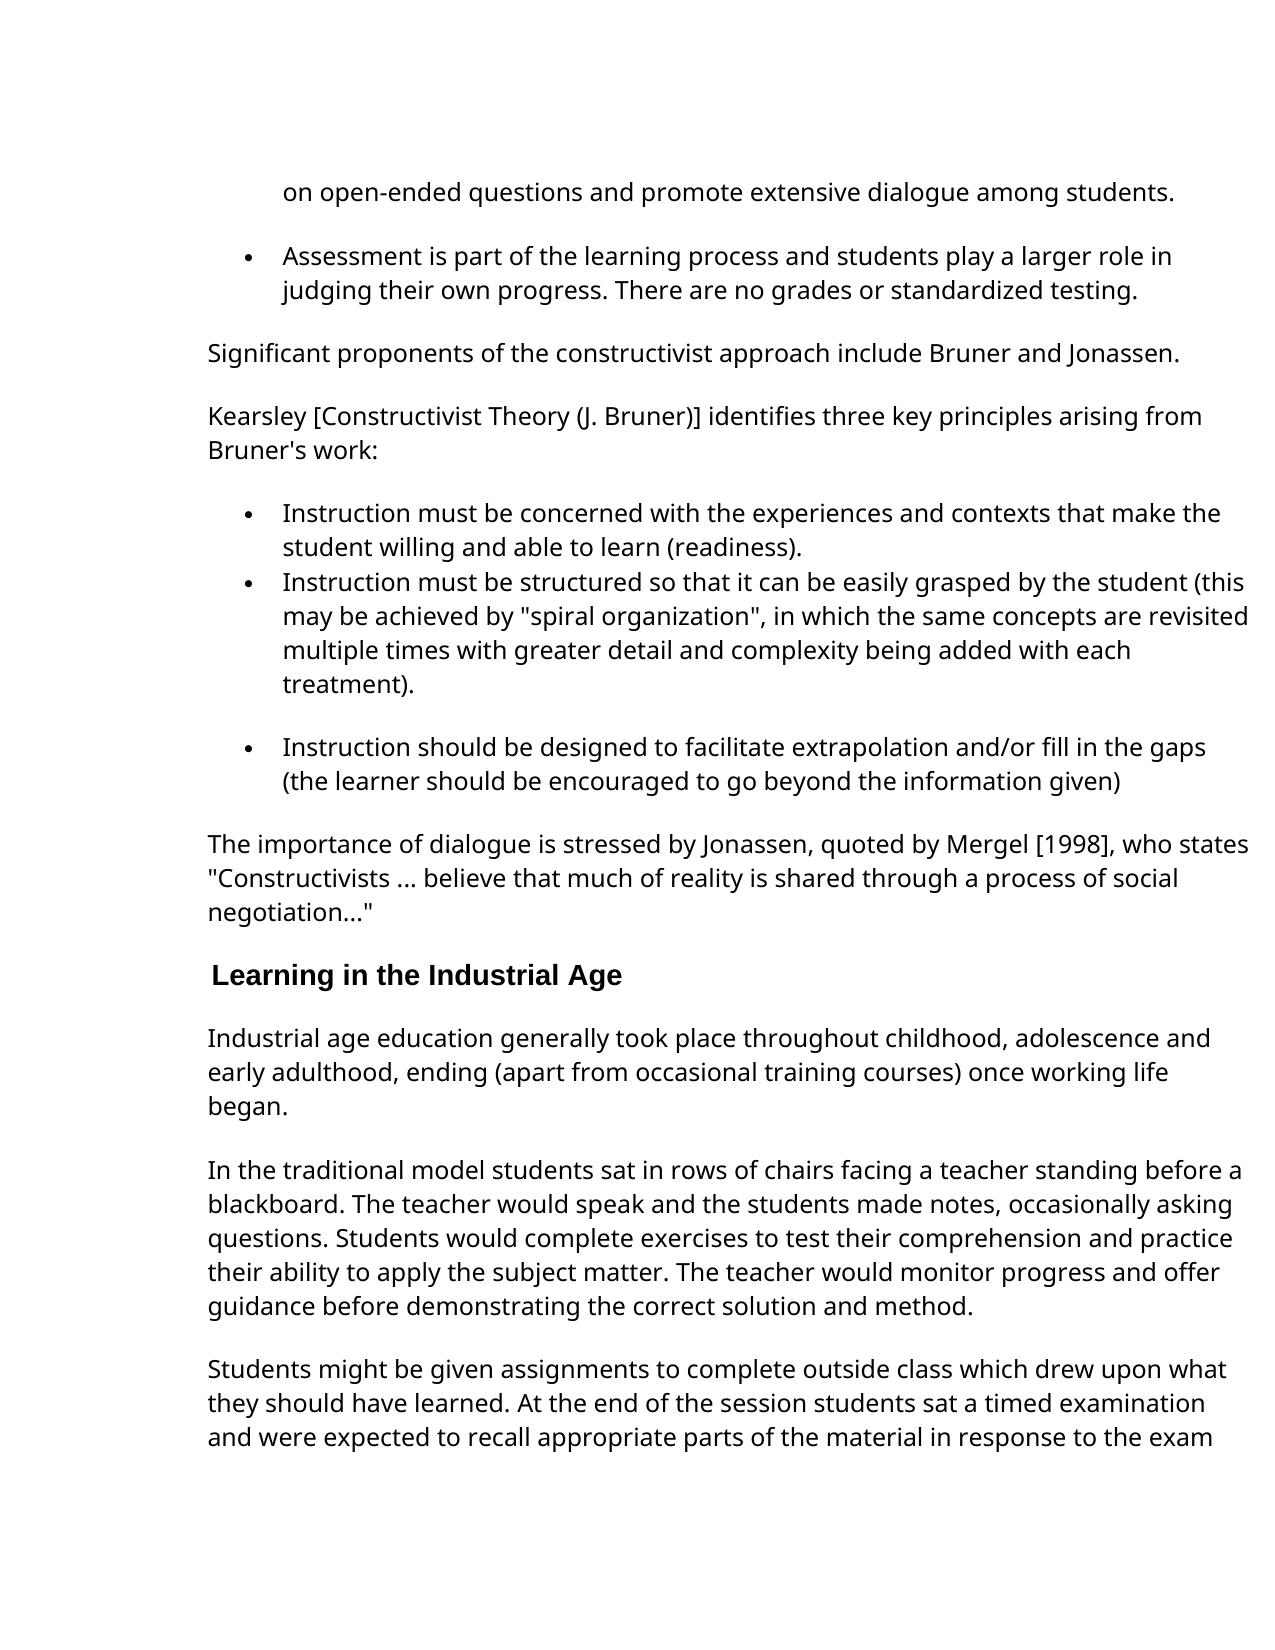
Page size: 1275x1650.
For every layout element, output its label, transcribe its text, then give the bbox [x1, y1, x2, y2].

table_cell [2, 150, 186, 1475]
table_cell This paper is available as a PDF eBook. Abstract There is widespread belief that society is moving from the industrial age to the information age. This paper discusses what is meant by the term information age and how society will differ from the industrial era of the previous two centuries. In particular it considers the impact upon learning, both in terms of differences in the type of learning that will be required to survive and thrive in this new era, and of the new and improved methods it brings which might enhance the learning process. What is the Information Age The 1990s heralded an era of dramatic and rapid improvement in information and communication technology accompanied by price falls which made the technology accessible to an ever-increasing audience. The proliferation of the Internet and World Wide Web gave this massive audience unprecedented access to vast quantities of information, as well as enabling communication and the formation of alliances unhindered by physical distance or national/political borders. Numerous commentators have remarked that this new period will have an impact upon society as great as that seen by the industrial revolution of two centuries previously which saw the emphasis shift from agriculture to manufacturing. This new era has been variously termed the information age, new economy, information society, knowledge economy etc. The reality of the concept (at least) is witnessed by Google [http://www.google.com] searches returning 770,000, 880,000, 643,000 and 173,000 hits on these four phrases respectively. This paper uses the term information age to reflect the author's belief that the enormity of technological change will have more than just an economic impact. Small [2002] believes methodologies which were successful in the industrial age are no longer applicable due to the inherent unpredictability of rapidly changing technology. "It is not just that there are new rules or that some of the rules have changed. The new rules which apply in the digital world of communications and e-commerce are sometimes the exact opposite of the proven and accepted dogmas which apply in the conventional world". Characteristics of the Information Age Change in the industrial age tended to be planned and predictable. This is no longer the case. Intel founder G. E. Moore observed in 1965 that computing power was growing exponentially, doubling around every eighteen months (specifically Moore's observation concerned the number of transistors per square inch, but it has been shown to be valid for processor power and data density). Moore's observation continues to hold and has become known as Moore's law. The industrial age has been dominated by large corporations. Their size meant they could benefit from economies of scale and provided high entry barriers to would be competitors. Big corporations are generally organized as militaristic style hierarchies with a chief executive officer delegating control through numerous layers of management to operational personnel at "the bottom". Operational staff were usually employed on rigid contracts with fixed job descriptions and much of their role could be described as algorithmic (eg a worker might be trained to pull lever B whenever light C comes on). IBM was a classic example of he large industrial age corporation. Its fall from grace as the world's leading computer manufacturer has been attributed to its inability to respond fast enough to the changing market. Whittle [1997] writes "nimbler competitors offered change, ready or not, to the market before IBM could because of its rigidly hierarchical structure that devalued individual initiative." The rapidity and unpredictability of change inherent in the information age will demand increased responsiveness and flexibility from the businesses and organizations of tomorrow. Top-down hierarchies will be replaced by more egalitarian ad-hoc teams and partnerships in which all members are valued and rewarded for their individual ability to contribute to the whole. The job description will be consigned to the wastepaper basket as roles change continually to take advantage of ever-evolving opportunities. One of the perversities of the industrial age was that it would spend several years and thousands of pounds training individuals to do particular jobs. As soon as they had mastered their chosen field they would be encouraged to aspire to promotion to management, at which point they would cease to carry out the role they had been so expensively prepared for. The exalted status of management found in traditional hierarchies is likely to diminish as self-managed teams increasingly become the standard organizational model. Companies that have experimented with self-managed teams have found impressive results. Williams [1995] reports that "3M has seen [self-directed work teams] make improvements in products, services and processes while increasing customer responsiveness and flexibility. At the same time, these teams have lowered operating costs, increased productivity and decreased cycle times." Armstrong [2001] reports that self-managed teams at Bell "gained a whooping 26% sales increase and a 6% customer service quality increase" over more traditionally managed teams. Allen and Economy [2000] report successes of self-managed teams in organizations as diverse as the San Diego Zoo, Boeing and the Star Tribune newspaper. In an article for Wired magazine, Kelly [1999] predicted the number of enterprises in the U.S. would double by 2020 and that the number of workers per enterprise would halve to just three. It further predicted that many workers would be engaged in more than one enterprise, a phenomenon it terms "polyemployment". This suggests society is moving from the division between managers and managed to a situation where everyone manages, or owns, their own career. The information age has the potential to empower individuals, economically and otherwise. In addition to raising the status of the humble employee, we now have access to greater information than ever before allowing us to make more informed decisions as consumers and citizens. We have greater choice in how we spend our hard-earned money, and have a greater range of businesses and service providers from around the globe competing for our custom. It is often said that knowledge is power. Traditionally knowledge has been jealously guarded by those in authority, either in government or boardrooms. In the information age knowledge, and thus power, will be diffused. Traditionally the mass media has been few-to-many in nature. A relatively small number of publishers and broadcasters have been able to transmit their message for passive absorption by the masses. The Internet and World Wide Web offer a many-to-many communication medium. Every individual with 'net access can speak to the world through the numerous discussion forums such as USENET or the many proprietary bulletin boards, or by publishing on the Web. Challenges of the Information Age The shift in the role of the citizen from that of industrial age "factory fodder" to empowered individual brings unprecedented potential and opportunity, but it also bestows greater responsibility. It is said that a little knowledge is a dangerous thing, but now we all have access to considerably more than a little. This suggests the need for appropriate learning opportunities to be accessible to all. For many the case of having access to insufficient information has been replaced by the new problem of having access to an overwhelming amount of information, so much so that it can be almost impossible to find what we need from the morass of irrelevance clogging the metaphorical superhighway. This has been termed "information overload". The ease with which anyone from college professor to disturbed adolescent may publish "information" demands a high degree of discernment on the part of the seeker. This paper has thus far considered the impact of the information age on humanity as a whole. In technologically sophisticated countries it is now reasonable to assume that the vast majority of the population will have some form of access to information and communication technology. However, it is sobering to reflect that some 90% of the world's population does not have Internet access, based upon figures by Global Reach [http://www.glreach.com/], September 2002. These tend to be the people of the world's least developed countries. For them, far from being a liberating and empowering force, technology threatens to exacerbate their disadvantage by further excluding them from the information-centred world. What is Learning? Learning may be defined as the process of gaining knowledge, skills or experience. Meaningful learning is that which equips the learner to apply his/her newly acquired abilities in authentic and novel situations. We all learn throughout our lives as a result of our experiences and our reflections upon them. However, this paper is concerned only with learning as a process that has been consciously chosen by the learner and/or educator. Learning is an active process. Learning cannot occur without the involvement of the learner. The best educators are those that most successfully create the conditions under which learning may take place. People learn for a variety of reasons. The most basic of which is survival, this is why we learn what's good to eat and what isn't and who we can trust. A further reason is societal pressure. In most developed countries the law requires that children receive full time education for a decade or so. Family and peer pressure can also be a powerful motivator. The realisation that increased knowledge and skills lead to a higher status and better-paid job also drives us to learn. And many choose to learn purely out of interest and/or enjoyment. There are a number of (competing) theories of how learning take place. Additionally, a number of different learning styles have been suggested. Whilst psychology has yet to provide a definitive explanation of the learning process, it seems clear that learning can be of different types, and that different people learn best in different ways. Learning and Education The vast quantity of information freely available to anyone seeking it, raises the question of what role education may play in the information age. The following suggests some possible answers: · Often, learners are unaware of what it is that they need to learn. Education can guide the learner through the mass of available knowledge towards that which is most appropriate to their particular needs. · Whilst children are born naturally curious about their world they might not have the natural desire to acquire the basic literacy, numeracy and other skills essential to modern citizenship. Education can "sell" the advantages of mastering these basics as well as providing a taster of the broad range of fields of human endeavour with a view to enabling the individual to identify those he/she wishes to pursue further. · Education can provide feedback on the learner's progress. It can identify strengths and weaknesses, provide more detailed explanation in the case of difficulty, and provide remedial pathways where appropriate. · Reputable educational institutions can provide learners with certification as proof they have attained a certain level of competence in a given discipline. Learning Theories B.F. Skinner (1904-1990) is associated with the approach to learning known as behaviourism. Skinner conducted experiments in which pigeons and rats were taught to obtain food pellets by performing certain actions, eg pecking a lever a certain number of times. Skinner asserted that learning occurs through operant conditioning. This is based upon the idea that organisms operate on their environment. If an action has positive consequences for the organism it is more likely to repeat that action, if the consequences are undesirable then the action is less likely to be repeated. [PageWise, 2002] Skinner's approach has been used "to teach mentally retarded and autistic children, … in industry to reduce job accidents, and … in numerous applications in health-related fields." [PageWise, 2002]. However some kinds of learning are not easily explained by conditioning, eg "those cases where skills are used in a highly flexible way, as in the use of language; … where people do things that lead only to intangible rewards; … where people appear to learn passively by observing others' actions". [Tennant, 1997] Skinner's 1971 work "Beyond Freedom and Dignity" drew criticism because it appeared to deny the essential human attributes of free will and dignity and declared "man's actions were nothing more than a set of behaviours that were shaped by his environment, over which he had no control." [PageWise, 2002] According to Tennant [1997] the influence of behaviorism on adult education is "most apparent in the literature on behavioural objectives". Behavioural objectives are formulated using language that refers to observable behaviour only, eg "describes", "identifies", "explains", "predicts"… Criticisms of such predefined objectives include: they are inappropriate for certain types of learning, eg music, drama etc.; they fragment learning into many narrow categories and in so doing fail to address the "big picture"; they are concerned only with the outcomes and not the process of learning; they cannot describe the acquisition of general ideas which are applicable in a variety of contexts; they cannot account for subjective outcomes, eg the development of self-concept; they ignore peripheral learning, ie that which lies beyond the formal syllabus but frequently occurs in any course of study; they do not account for changing learner needs as learning takes place. The theory of cognitivism was developed in response to observed deficiencies in behaviorism, eg Bandura and Walters [1963] found individuals could produce behaviour without it being reinforced, merely from observing it in others, and this behaviour could appear some time after the initial observation. Cognitivism seeks to understand the internal processing which takes place between stimulus and response. A key feature of cognitive theory is that of the schema, our internal knowledge structure. The schema concept was described by Piaget in relation to infant and childhood learning, but is also applicable to adults. When we encounter a novel idea we may, if it fits our existing schema, assimilate it into our current understanding. Where it conflicts with what we believe we must change our schema to accommodate the new knowledge. [Hayes, 2002] A particular challenge to behaviourism came from Chomsky's theory of language acquisition. Chomsky argued that human beings are endowed with an internal understanding of the fundamental rules of language that allow us to develop language skills far in excess of those which would result purely from environmental conditioning. Gross and McIlveen [1997] give the following evidence supporting Chomsky's view: language acquisition appears to occur in a culturally universal and invariant sequence of stages; native speakers use language creatively, i.e. they are able to produce sentences of a form they have not previously encountered; children spontaneously use grammar rules they have never heard or been taught; the meaning of a sentence is more than the meaning of its individual words and varies according to context; babies as young as two days have been shown (by Eimas) to be able to discriminate between 'ba' and 'pa' sounds; studies of twins (by Malmstrom and Silva) have shown the existence of private languages intelligible only to the twins, such languages share certain features with ordinary languages. Knowles (1913-97) differentiated between the needs of adult learners and juveniles and used the term andragogy to describe the specific methods which should be employed in the education of adults. Smith [1996] summarizes Knowles' andragogy thus: The adult learner moves towards independence and is self-directing. The teacher encourages and nurtures this movement. The learner's experience is a rich resource for learning. Hence teaching methods include discussion, problem-solving etc. People learn what they need to know, so that learning programmes are organized around life application. Learning experiences should be based around experiences, since people are performance centred in their learning. Andragogy requires that adult learners be involved in the identification of their learning needs and the planning of how those needs are satisfied. Learning should be an active rather than a passive process. Adult learning is most effective when concerned with solving problems that have relevance to the learner's everyday experience. Constructivism asserts that people construct their own individual mental models of the world in order to make sense of their experiences. Learning is the process of adding to or refining this mental model. The key to effective learning is thus to involve the learner as actively as possible in the learning process. On Purpose Associates [Constructivism] describes how constructivism impacts on learning: There is no standardized curriculum. Curricula are customized to the students' prior knowledge, and hands-on problem solving is emphasized. Educators focus on making connections between facts and fostering new understanding in students. Instructors tailor their teaching strategies to student responses and encourage students to analyse, interpret, and predict information. Teachers also rely heavily on open-ended questions and promote extensive dialogue among students. Assessment is part of the learning process and students play a larger role in judging their own progress. There are no grades or standardized testing. Significant proponents of the constructivist approach include Bruner and Jonassen. Kearsley [Constructivist Theory (J. Bruner)] identifies three key principles arising from Bruner's work: Instruction must be concerned with the experiences and contexts that make the student willing and able to learn (readiness). Instruction must be structured so that it can be easily grasped by the student (this may be achieved by "spiral organization", in which the same concepts are revisited multiple times with greater detail and complexity being added with each treatment). Instruction should be designed to facilitate extrapolation and/or fill in the gaps (the learner should be encouraged to go beyond the information given) The importance of dialogue is stressed by Jonassen, quoted by Mergel [1998], who states "Constructivists ... believe that much of reality is shared through a process of social negotiation..." Learning in the Industrial Age Industrial age education generally took place throughout childhood, adolescence and early adulthood, ending (apart from occasional training courses) once working life began. In the traditional model students sat in rows of chairs facing a teacher standing before a blackboard. The teacher would speak and the students made notes, occasionally asking questions. Students would complete exercises to test their comprehension and practice their ability to apply the subject matter. The teacher would monitor progress and offer guidance before demonstrating the correct solution and method. Students might be given assignments to complete outside class which drew upon what they should have learned. At the end of the session students sat a timed examination and were expected to recall appropriate parts of the material in response to the exam questions. Students would often "cram" for exams - memorising large amounts of relevant facts and figures immediately prior to the exam, only to forget most of them just as quickly as soon as the paper had been completed. The traditional educational model could be described as a behaviourist approach to learning, although its methods were in used long before the development of behaviourist theory. This style of education was well suited to industrial age society where individuals had rigidly defined roles in which carrying out certain actions under certain circumstances would generally yield the desired results. Learning in the Information Age The information age has replaced the relative predictability of the industrial age with an increased degree of uncertainty that will require greater levels of flexibility and adaptability in order to survive and thrive. Workers will be more involved in the planning and decision-making processes. Individuals will need to develop the discernment required to make sense of the mass of facts, figures claims and counter-claims that surround them. Education will need to change from being a process of conditioning to one of empowerment. Learning will need to change from being a homogeneous commodity to a customized experience tailored to the needs and characteristics of the individual. Learning will no longer end in the teens or early-twenties. Instead it will continue throughout life as individuals need to continually update knowledge and skills to keep pace with ever-changing technical and social conditions. In order to meet the learning requirements of the information age learning opportunity providers should adopt a more constructivist approach to learning, creating conditions in which learners may learn by actively engaging with realistic scenarios and exchanging views and experiences with peers and mentors. The following section describes bow technology may provide powerful solutions for the delivery of high-quality learning suited to the needs of the age. The Potential of Learning Technology In addition to shaping the desirable outcomes of the learning process the information age offers potential enhancements to the ways in which learning may take place. Technology provides near instantaneous access to vast quantities of information and learning materials at near zero cost to anyone with Internet access. Educationalists may provide a pathway through the mass of available content by means of selective, quality-assured directories and search engines, effectively forming subject-specific "digital libraries". Technology may relieve the "loneliness of the long distance learner" by providing asynchronous communication channels bridging both temporal and geographic distance. A major function of learning environments is the ability they offer learners to communicate with both peers and tutors irrespective of physical locality or time zone. There is enormous learning potential in the exchange and discussion of ideas. Technology offers the potential of delivering a personalized learning experience to individual learners. People have different strengths and weaknesses and learn in different ways. In a classroom setting the same experience is delivered to every student. In technology mediated learning a unique learning experience may be presented to every learner based upon individual characteristics and performance in previous lessons. Technology can provide models and simulations that actively involve the learner to a greater degree than was ever possible in classroom-based learning. The learner is able to receive feedback on his/her interactions with the system and is thus able to learn by doing within the safety of the virtual world. For further detail on the potential of learning technology see Finnis [2003]. Conclusion Society is moving into a new era. An era of rapid change and inherent unpredictability driven by ongoing advancements in information and communication technology. This new era will impact upon every aspect of society. Citizens of the information age will need different kinds of skills to those that served them in the industrial age. They will need to be managers of their own destiny. They will need to find relevant information from the morass of freely available data. They will need to interpret and evaluate what they find. They will need to adapt to ever-changing conditions. And they will need to learn throughout their lives. Traditional behaviourist approaches to education will no longer be sufficient in the industrial age. Education will need to adopt constructivist principles to empower learners through an individualised and active learning experience. However, constantly improving technology can provide exciting new ways of delivering that learning. References Allen, Kathleen; Economy, Peter; The Complete MBA for Dummies; Wiley 2000. Armstrong, Ron; Self-managing Teams in Service Organizations to Achieve Best Performance Results; R.V. Armstrong & Associates 2001; http://www.rvarmstrong.com/SelfManagedTeamsProduceBetterResultaArticle.htm. Bandura, A. & Walters, R. H.; Social learning and personality development; New York: Holt Rinehart & Winston 1963. Finnis, J; Learning Technology: The Myths and Facts 2003; http://www.twinisles.com/dev/research/learntech.htm. Gross Richard, McIlveen Rob; Cognitive Psychology; Hodder & Stoughton 1997. Hayes, Nicky; Teach Yourself Psychology; Hodder & Stoughton 2002. Kearsley, Greg; Constructivist Theory (J. Bruner); Theory Into Practice database 1994-2003. Kelly, Kevin; The Roaring Zeros; Wired Magazine Sep 1999; http://www.wired.com/wired/archive/7.09/zeros_pr.html. Mergel, Brenda; Instructional Design & Learning Theory 1998; http://www.usask.ca/education/coursework/802papers/mergel/brenda.htm. On Purpose Associates; Constructivism; http://www.funderstanding.com/constructivism.cfm. PageWise, Inc; B. F. Skinner and behaviorism 2002; http://nh.essortment.com/bfskinner_rgjj.htm. Small, Peter; The Entrepreneurial Web; ft.com 2000. Smith Mark K.; Andragogy - The history and current use of the term plus an annotated bibliography, 1996, last update 2002; http://www.infed.org/lifelonglearning/b-andra.htm. Tennant Mark; Psychology & Adult Learning; Routledge 1997. Whittle, David B.; Cyberspace; Freeman 1997. Williams, Ron; Self-Directed Work Teams: A Competitive Advantage; Quality Digest, November 1995; Volume 15, Number 11; http://www.qualitydigest.com/nov95/html/self-dir.html. URLs last accessed June 2003 [186, 150, 1273, 1475]
